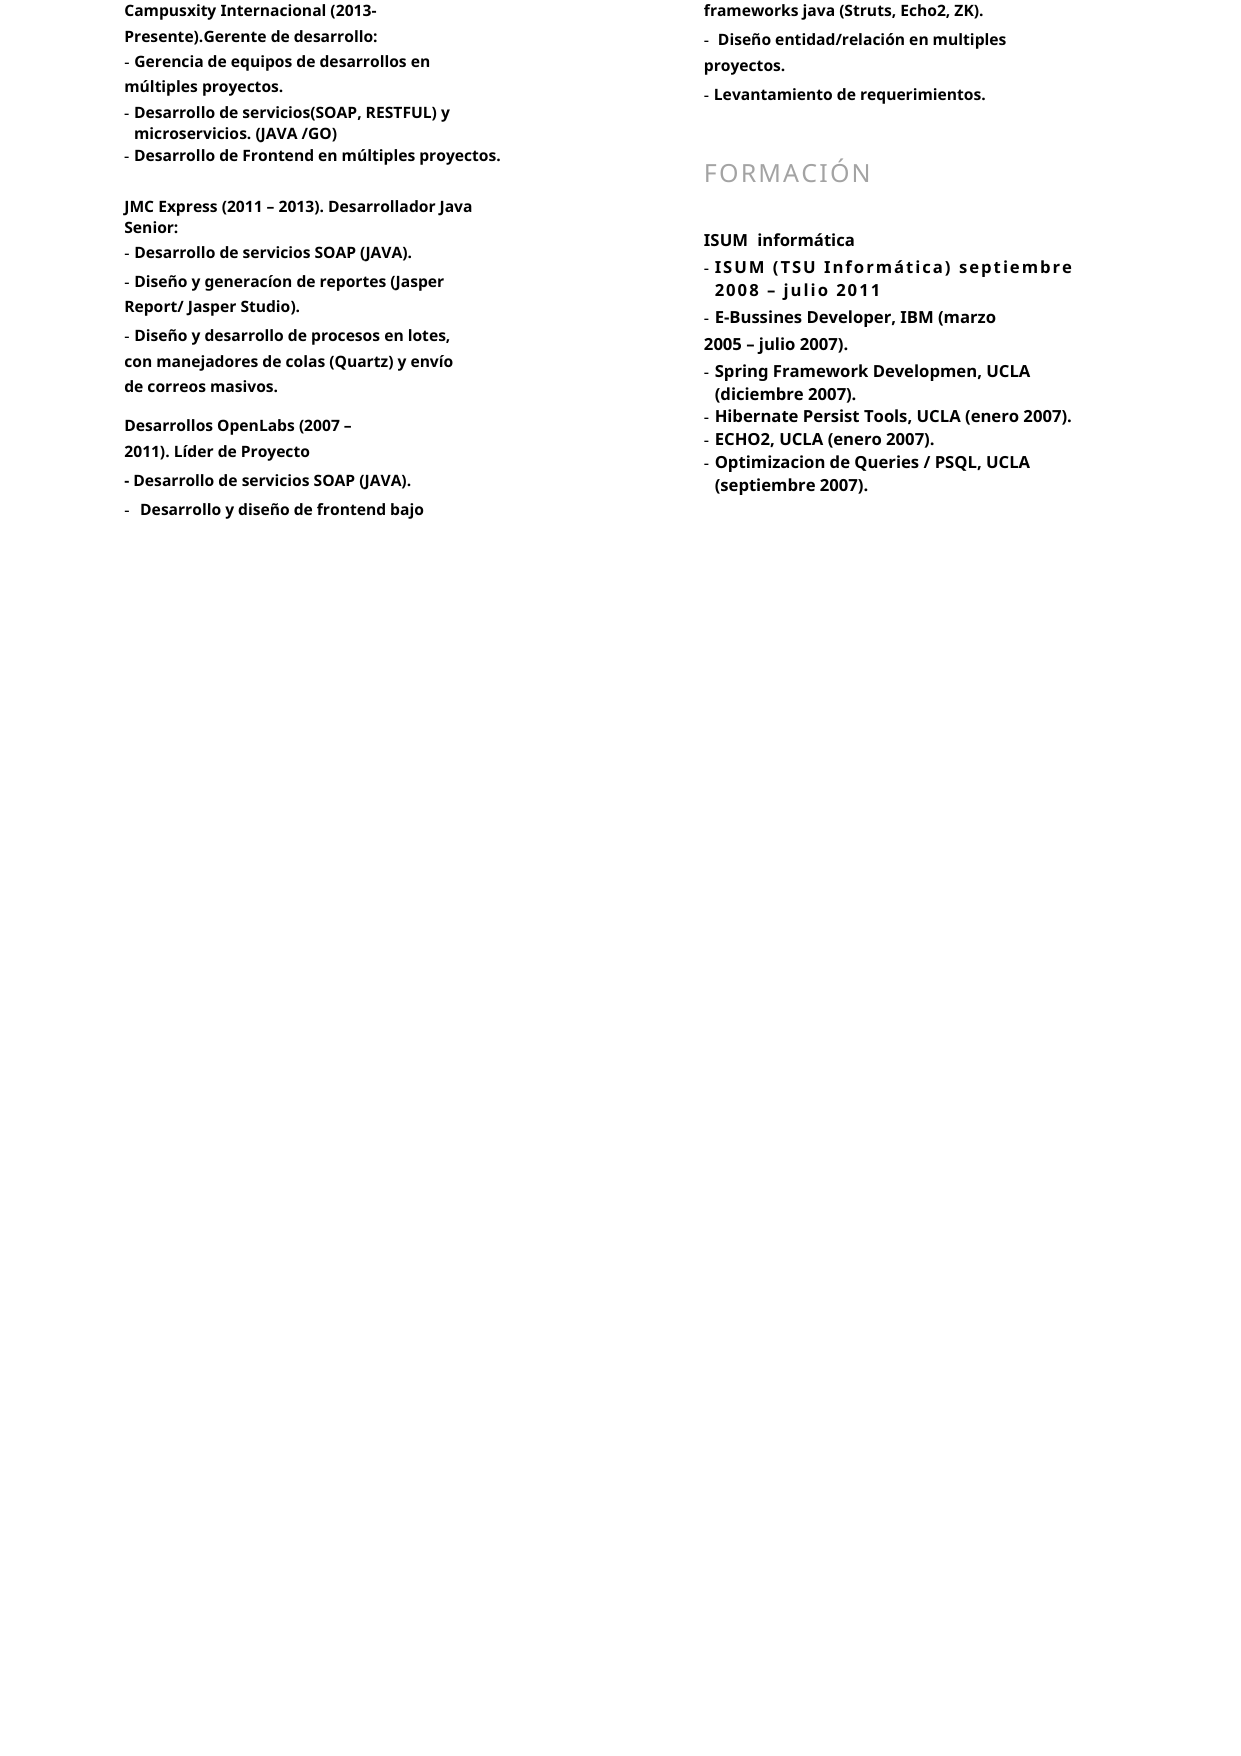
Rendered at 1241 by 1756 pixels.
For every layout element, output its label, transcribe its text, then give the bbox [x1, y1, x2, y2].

list Levantamiento de requerimientos. [704, 83, 1067, 105]
list - Desarrollo de servicios SOAP (JAVA). [124, 469, 465, 491]
list Gerencia de equipos de desarrollos en múltiples proyectos. [124, 51, 473, 97]
list frameworks java (Struts, Echo2, ZK). [704, 0, 1067, 21]
subtitle FORMACIÓN [704, 155, 1111, 189]
list Diseño y desarrollo de procesos en lotes, con manejadores de colas (Quartz) y envío de correos masivos. [124, 325, 465, 397]
list Spring Framework Developmen, UCLA (diciembre 2007). [704, 359, 1111, 405]
list ECHO2, UCLA (enero 2007). [704, 428, 1111, 450]
list Desarrollo y diseño de frontend bajo [124, 498, 465, 520]
text JMC Express (2011 – 2013). Desarrollador Java Senior: [124, 196, 509, 238]
list Diseño y generacíon de reportes (Jasper Report/ Jasper Studio). [124, 271, 465, 317]
list E-Bussines Developer, IBM (marzo 2005 – julio 2007). [704, 305, 1055, 355]
list Desarrollo de servicios(SOAP, RESTFUL) y microservicios. (JAVA /GO) [124, 102, 509, 144]
list ISUM (TSU Informática) septiembre 2008 – julio 2011 [704, 256, 1111, 301]
text ISUM informática [704, 228, 879, 251]
list Desarrollo de Frontend en múltiples proyectos. [124, 144, 509, 166]
list Desarrollo de servicios SOAP (JAVA). [124, 242, 465, 263]
text Campusxity Internacional (2013-Presente).Gerente de desarrollo: [124, 0, 382, 47]
list Optimizacion de Queries / PSQL, UCLA (septiembre 2007). [704, 450, 1111, 496]
list Hibernate Persist Tools, UCLA (enero 2007). [704, 405, 1111, 428]
text Desarrollos OpenLabs (2007 – 2011). Líder de Proyecto [124, 415, 382, 462]
list Diseño entidad/relación en multiples proyectos. [704, 29, 1067, 76]
